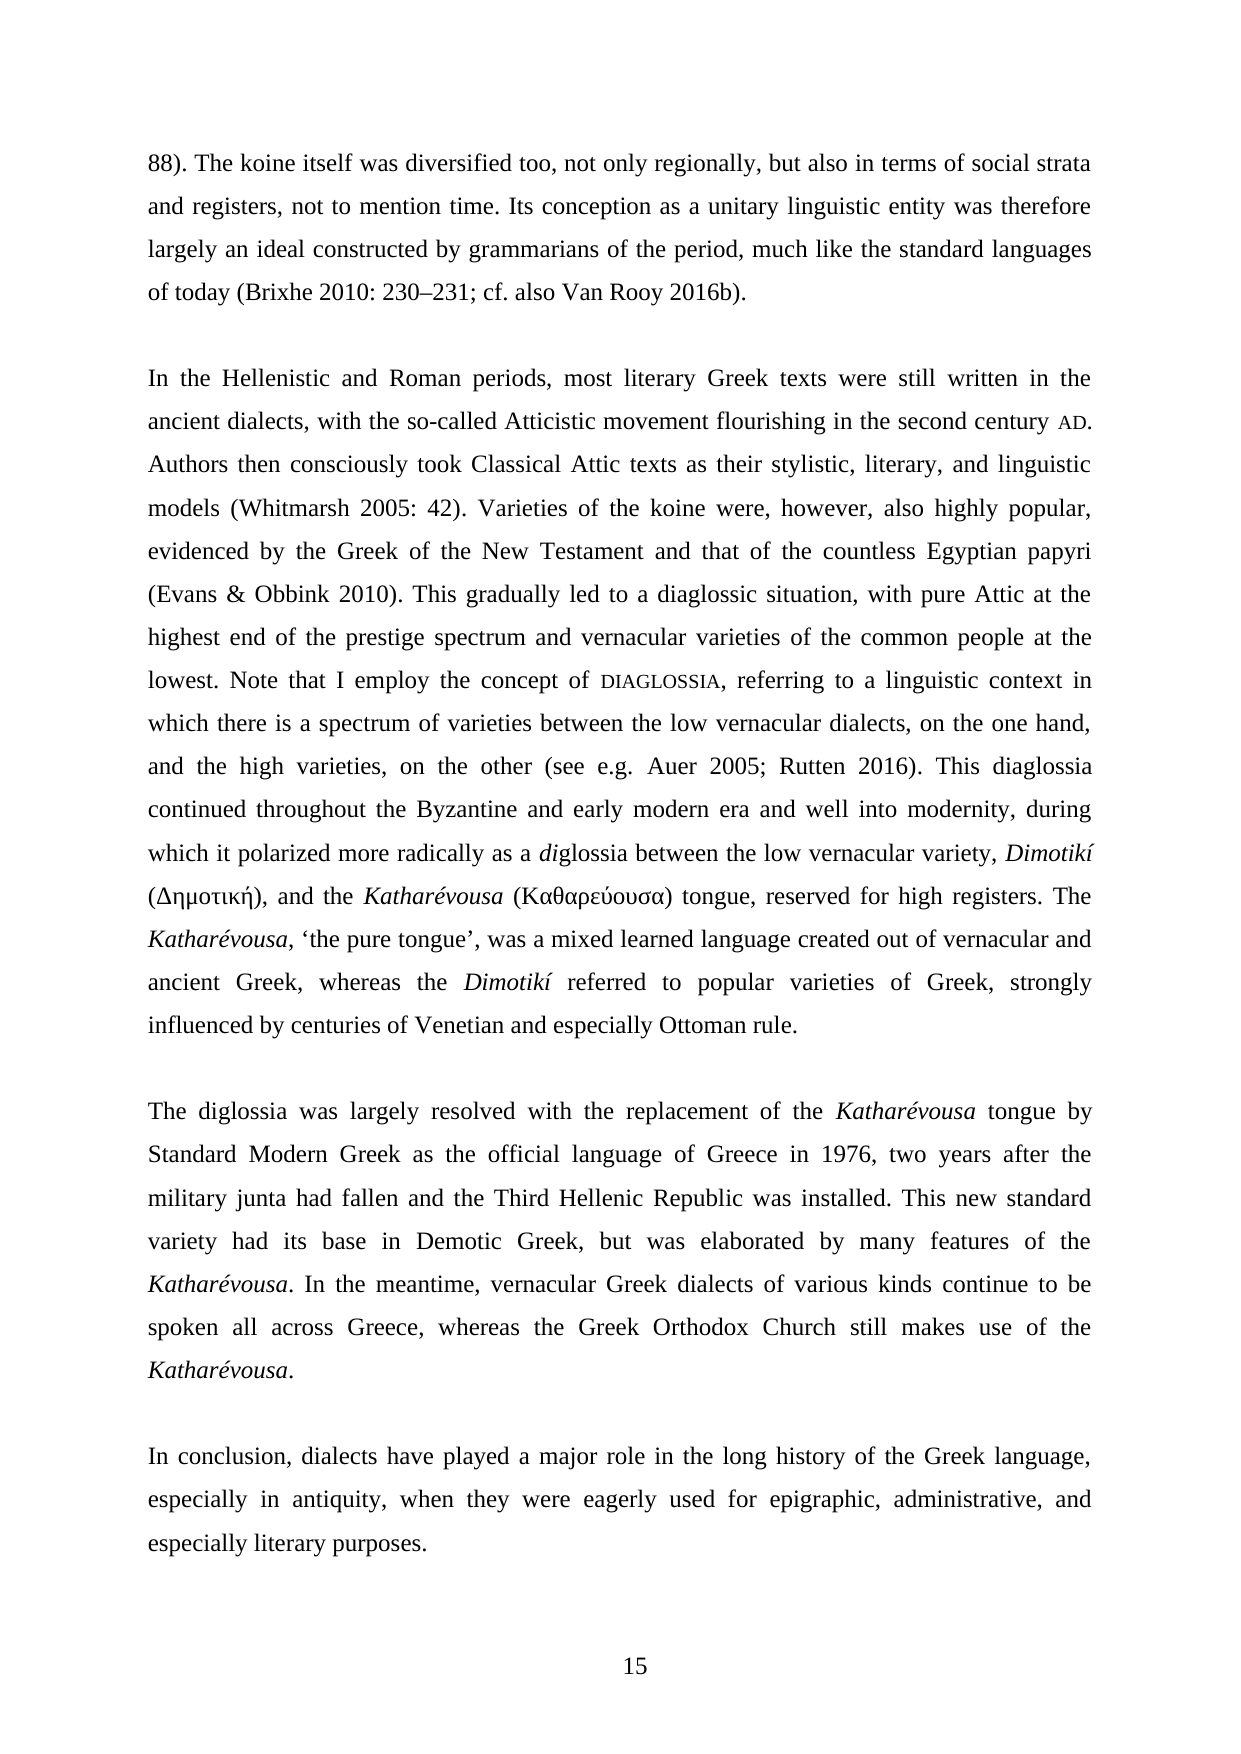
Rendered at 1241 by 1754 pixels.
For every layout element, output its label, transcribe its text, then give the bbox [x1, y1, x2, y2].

text 88). The koine itself was diversified too, not only regionally, but also in terms of social strata and registers, not to mention time. Its conception as a unitary linguistic entity was therefore largely an ideal constructed by grammarians of the period, much like the standard languages of today (Brixhe 2010: 230–231; cf. also Van Rooy 2016b). [148, 148, 1093, 306]
text The diglossia was largely resolved with the replacement of the Katharévousa tongue by Standard Modern Greek as the official language of Greece in 1976, two years after the military junta had fallen and the Third Hellenic Republic was installed. This new standard variety had its base in Demotic Greek, but was elaborated by many features of the Katharévousa. In the meantime, vernacular Greek dialects of various kinds continue to be spoken all across Greece, whereas the Greek Orthodox Church still makes use of the Katharévousa. [148, 1096, 1093, 1384]
text In the Hellenistic and Roman periods, most literary Greek texts were still written in the ancient dialects, with the so-called Atticistic movement flourishing in the second century ad. Authors then consciously took Classical Attic texts as their stylistic, literary, and linguistic models (Whitmarsh 2005: 42). Varieties of the koine were, however, also highly popular, evidenced by the Greek of the New Testament and that of the countless Egyptian papyri (Evans & Obbink 2010). This gradually led to a diaglossic situation, with pure Attic at the highest end of the prestige spectrum and vernacular varieties of the common people at the lowest. Note that I employ the concept of diaglossia, referring to a linguistic context in which there is a spectrum of varieties between the low vernacular dialects, on the one hand, and the high varieties, on the other (see e.g. Auer 2005; Rutten 2016). This diaglossia continued throughout the Byzantine and early modern era and well into modernity, during which it polarized more radically as a diglossia between the low vernacular variety, Dimotikí (Δημοτική), and the Katharévousa (Καθαρεύουσα) tongue, reserved for high registers. The Katharévousa, ‘the pure tongue’, was a mixed learned language created out of vernacular and ancient Greek, whereas the Dimotikí referred to popular varieties of Greek, strongly influenced by centuries of Venetian and especially Ottoman rule. [148, 363, 1093, 1039]
text In conclusion, dialects have played a major role in the long history of the Greek language, especially in antiquity, when they were eagerly used for epigraphic, administrative, and especially literary purposes. [148, 1441, 1093, 1556]
